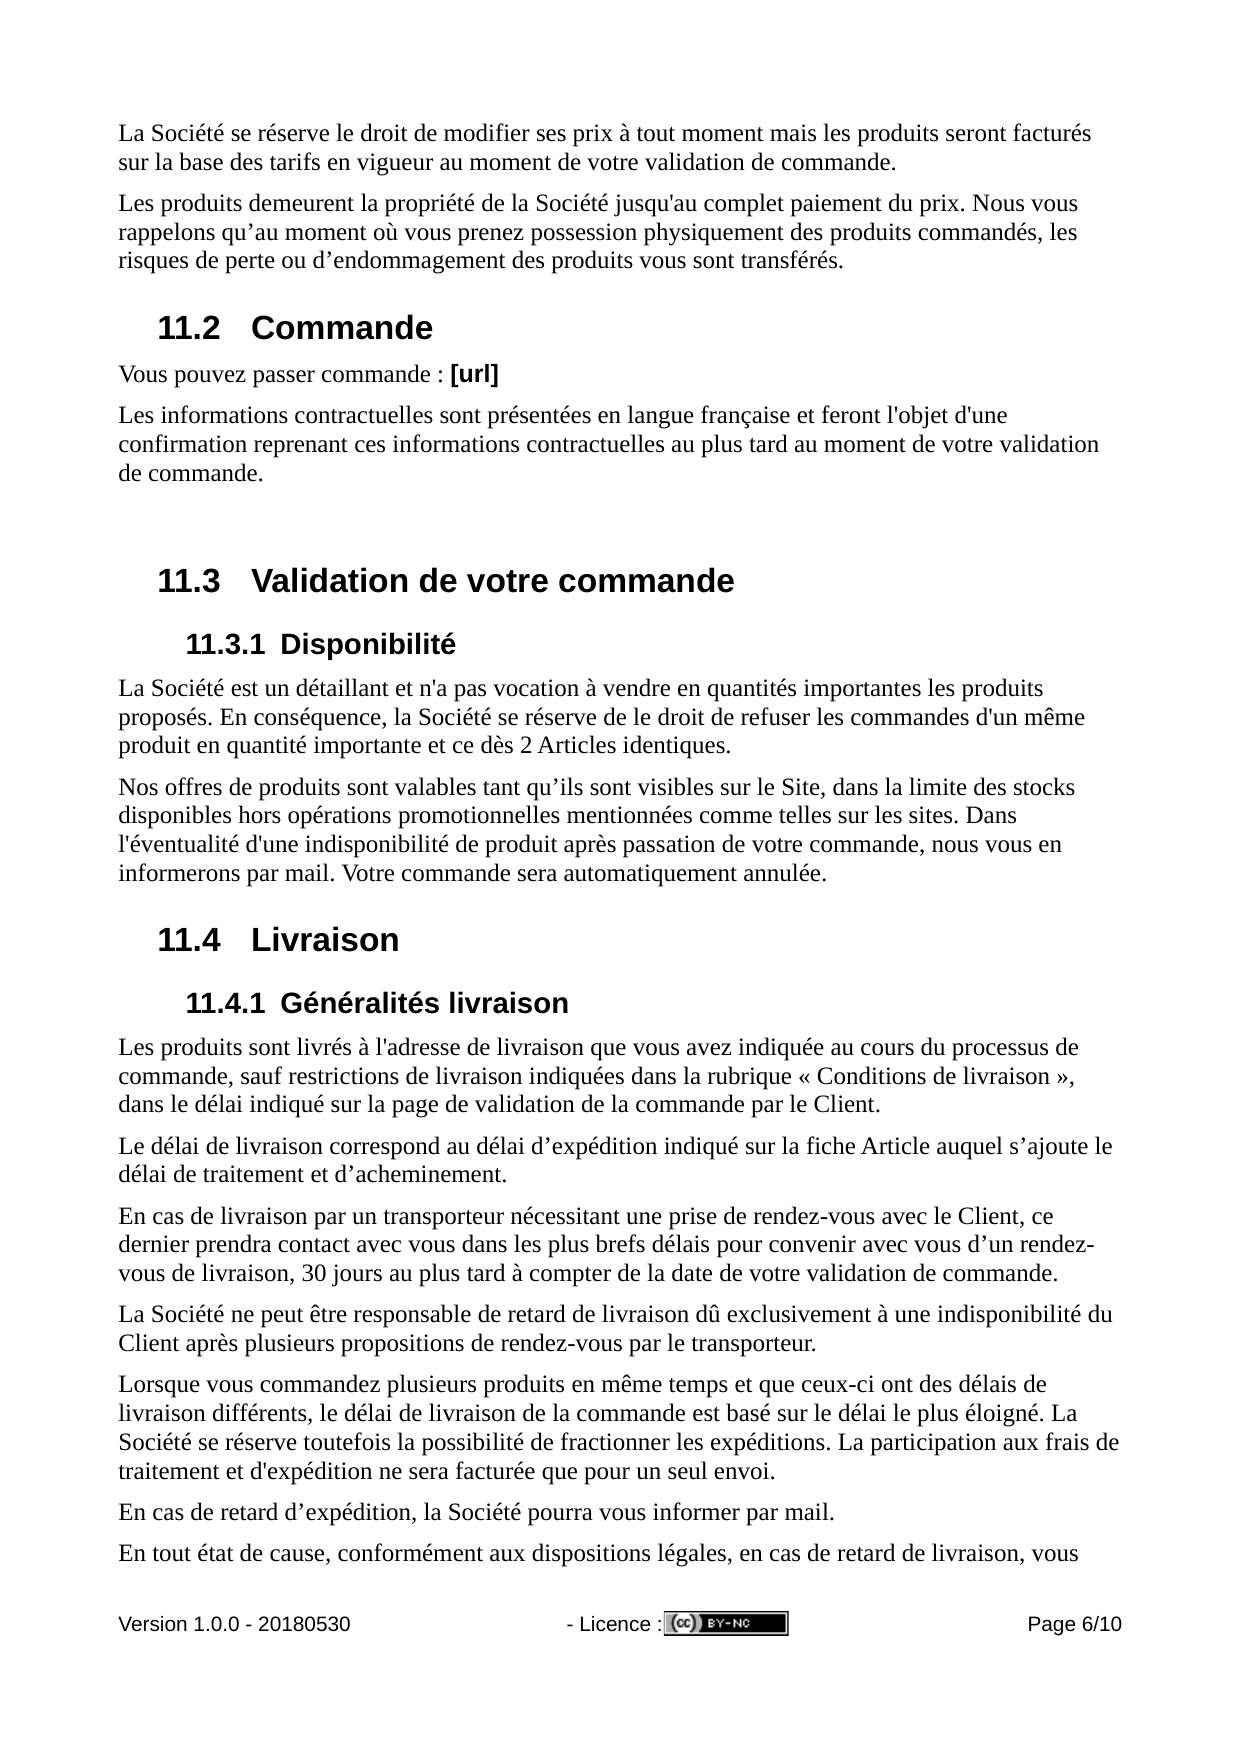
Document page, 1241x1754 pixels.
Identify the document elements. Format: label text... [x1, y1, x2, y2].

text En cas de livraison par un transporteur nécessitant une prise de rendez-vous avec le Client, ce dernier prendra contact avec vous dans les plus brefs délais pour convenir avec vous d’un rendez-vous de livraison, 30 jours au plus tard à compter de la date de votre validation de commande. [118, 1201, 1122, 1287]
text Le délai de livraison correspond au délai d’expédition indiqué sur la fiche Article auquel s’ajoute le délai de traitement et d’acheminement. [118, 1131, 1122, 1188]
text En tout état de cause, conformément aux dispositions légales, en cas de retard de livraison, vous [118, 1538, 1122, 1567]
text La Société est un détaillant et n'a pas vocation à vendre en quantités importantes les produits proposés. En conséquence, la Société se réserve de le droit de refuser les commandes d'un même produit en quantité importante et ce dès 2 Articles identiques. [118, 673, 1122, 759]
subtitle Disponibilité [177, 627, 1122, 661]
subtitle Commande [148, 308, 1122, 346]
text Lorsque vous commandez plusieurs produits en même temps et que ceux-ci ont des délais de livraison différents, le délai de livraison de la commande est basé sur le délai le plus éloigné. La Société se réserve toutefois la possibilité de fractionner les expéditions. La participation aux frais de traitement et d'expédition ne sera facturée que pour un seul envoi. [118, 1369, 1122, 1484]
text La Société ne peut être responsable de retard de livraison dû exclusivement à une indisponibilité du Client après plusieurs propositions de rendez-vous par le transporteur. [118, 1299, 1122, 1357]
text La Société se réserve le droit de modifier ses prix à tout moment mais les produits seront facturés sur la base des tarifs en vigueur au moment de votre validation de commande. [118, 118, 1122, 176]
subtitle Généralités livraison [177, 986, 1122, 1019]
text En cas de retard d’expédition, la Société pourra vous informer par mail. [118, 1497, 1122, 1526]
text Les produits sont livrés à l'adresse de livraison que vous avez indiquée au cours du processus de commande, sauf restrictions de livraison indiquées dans la rubrique « Conditions de livraison », dans le délai indiqué sur la page de validation de la commande par le Client. [118, 1032, 1122, 1118]
text Nos offres de produits sont valables tant qu’ils sont visibles sur le Site, dans la limite des stocks disponibles hors opérations promotionnelles mentionnées comme telles sur les sites. Dans l'éventualité d'une indisponibilité de produit après passation de votre commande, nous vous en informerons par mail. Votre commande sera automatiquement annulée. [118, 772, 1122, 887]
picture [663, 1611, 789, 1636]
text Les informations contractuelles sont présentées en langue française et feront l'objet d'une confirmation reprenant ces informations contractuelles au plus tard au moment de votre validation de commande. [118, 400, 1122, 486]
subtitle Livraison [148, 920, 1122, 959]
text Les produits demeurent la propriété de la Société jusqu'au complet paiement du prix. Nous vous rappelons qu’au moment où vous prenez possession physiquement des produits commandés, les risques de perte ou d’endommagement des produits vous sont transférés. [118, 188, 1122, 274]
text Vous pouvez passer commande : [url] [118, 359, 1122, 388]
subtitle Validation de votre commande [148, 561, 1122, 600]
